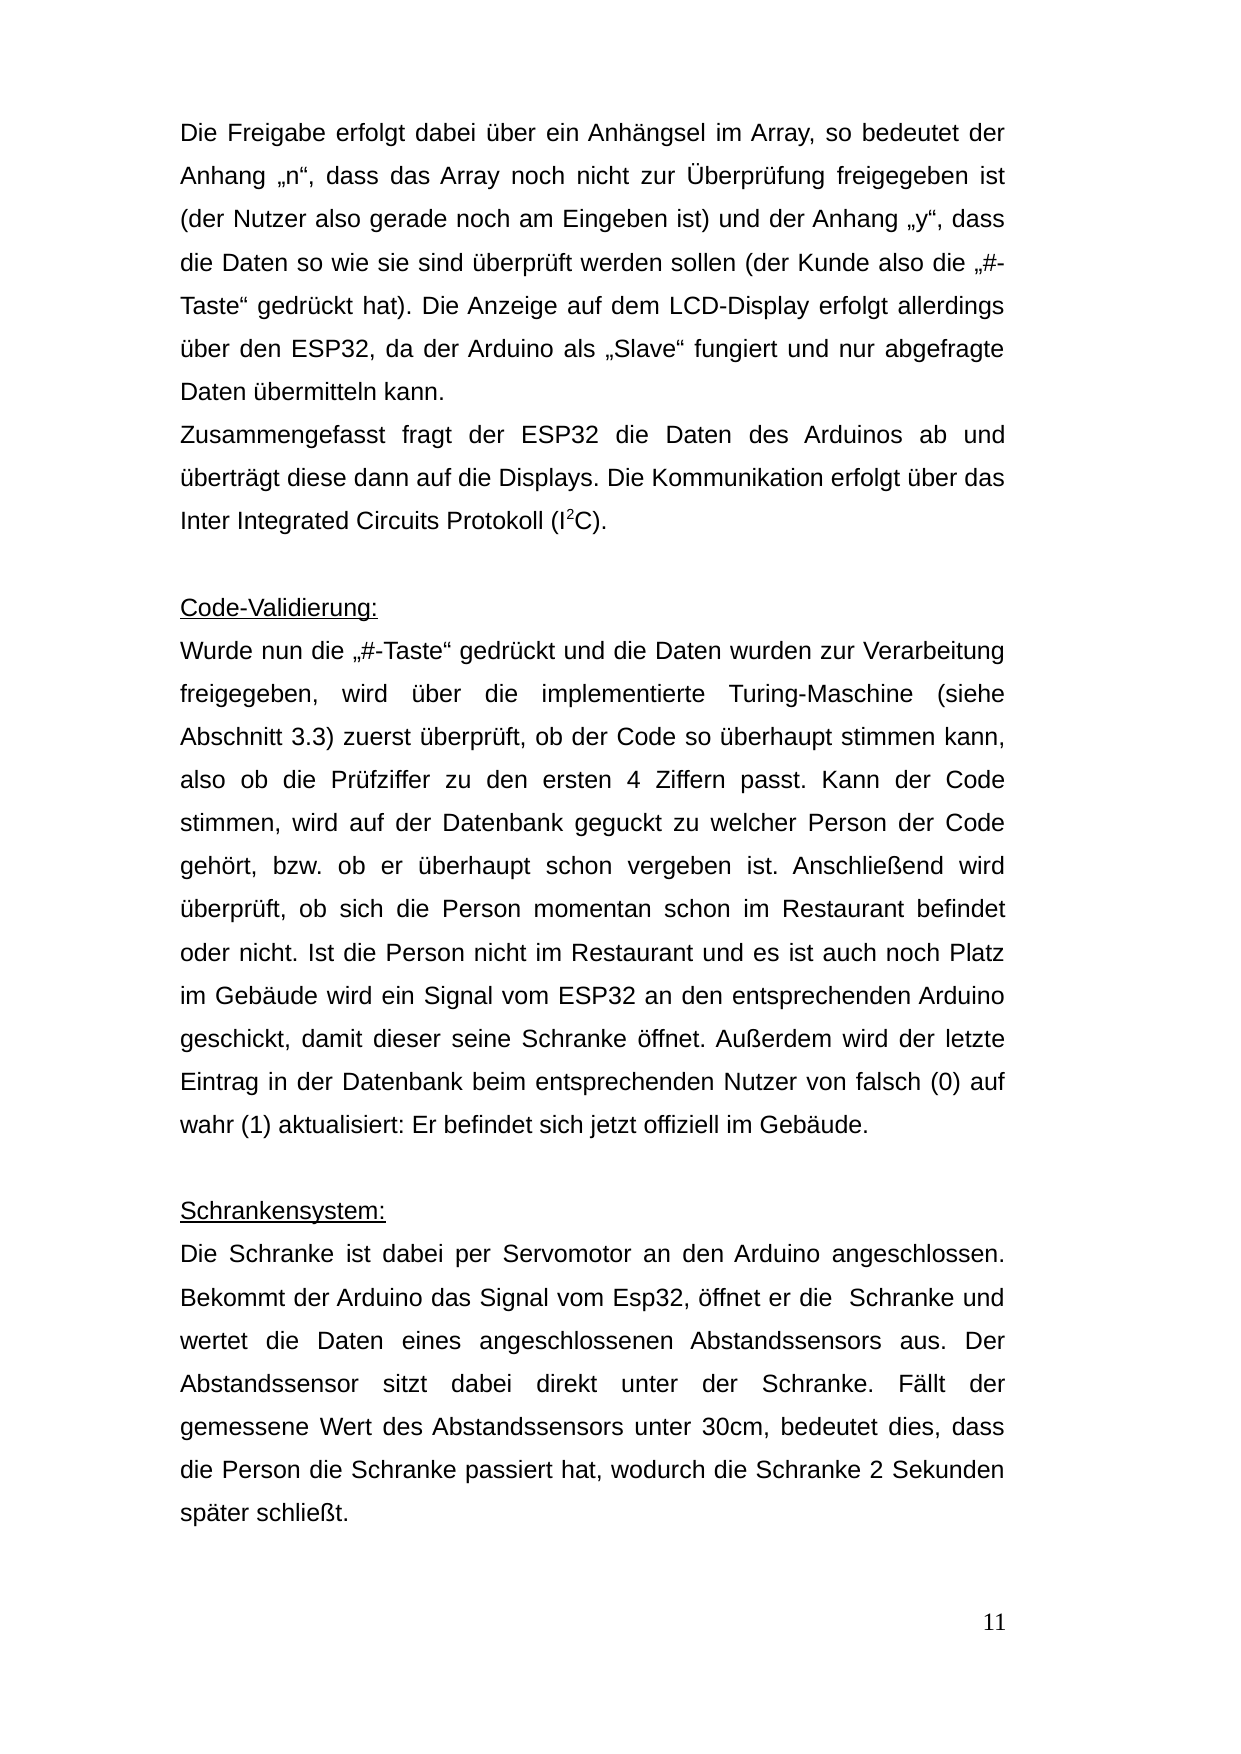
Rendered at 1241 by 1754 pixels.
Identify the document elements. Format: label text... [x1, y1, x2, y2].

text Die Freigabe erfolgt dabei über ein Anhängsel im Array, so bedeutet der Anhang „n“, dass das Array noch nicht zur Überprüfung freigegeben ist (der Nutzer also gerade noch am Eingeben ist) und der Anhang „y“, dass die Daten so wie sie sind überprüft werden sollen (der Kunde also die „#-Taste“ gedrückt hat). Die Anzeige auf dem LCD-Display erfolgt allerdings über den ESP32, da der Arduino als „Slave“ fungiert und nur abgefragte Daten übermitteln kann. [180, 118, 1006, 406]
text Zusammengefasst fragt der ESP32 die Daten des Arduinos ab und überträgt diese dann auf die Displays. Die Kommunikation erfolgt über das Inter Integrated Circuits Protokoll (I2C). [180, 420, 1006, 535]
text Die Schranke ist dabei per Servomotor an den Arduino angeschlossen. Bekommt der Arduino das Signal vom Esp32, öffnet er die Schranke und wertet die Daten eines angeschlossenen Abstandssensors aus. Der Abstandssensor sitzt dabei direkt unter der Schranke. Fällt der gemessene Wert des Abstandssensors unter 30cm, bedeutet dies, dass die Person die Schranke passiert hat, wodurch die Schranke 2 Sekunden später schließt. [180, 1239, 1006, 1527]
text Wurde nun die „#-Taste“ gedrückt und die Daten wurden zur Verarbeitung freigegeben, wird über die implementierte Turing-Maschine (siehe Abschnitt 3.3) zuerst überprüft, ob der Code so überhaupt stimmen kann, also ob die Prüfziffer zu den ersten 4 Ziffern passt. Kann der Code stimmen, wird auf der Datenbank geguckt zu welcher Person der Code gehört, bzw. ob er überhaupt schon vergeben ist. Anschließend wird überprüft, ob sich die Person momentan schon im Restaurant befindet oder nicht. Ist die Person nicht im Restaurant und es ist auch noch Platz im Gebäude wird ein Signal vom ESP32 an den entsprechenden Arduino geschickt, damit dieser seine Schranke öffnet. Außerdem wird der letzte Eintrag in der Datenbank beim entsprechenden Nutzer von falsch (0) auf wahr (1) aktualisiert: Er befindet sich jetzt offiziell im Gebäude. [180, 636, 1006, 1139]
text Code-Validierung: [180, 592, 1006, 621]
text Schrankensystem: [180, 1196, 1006, 1225]
